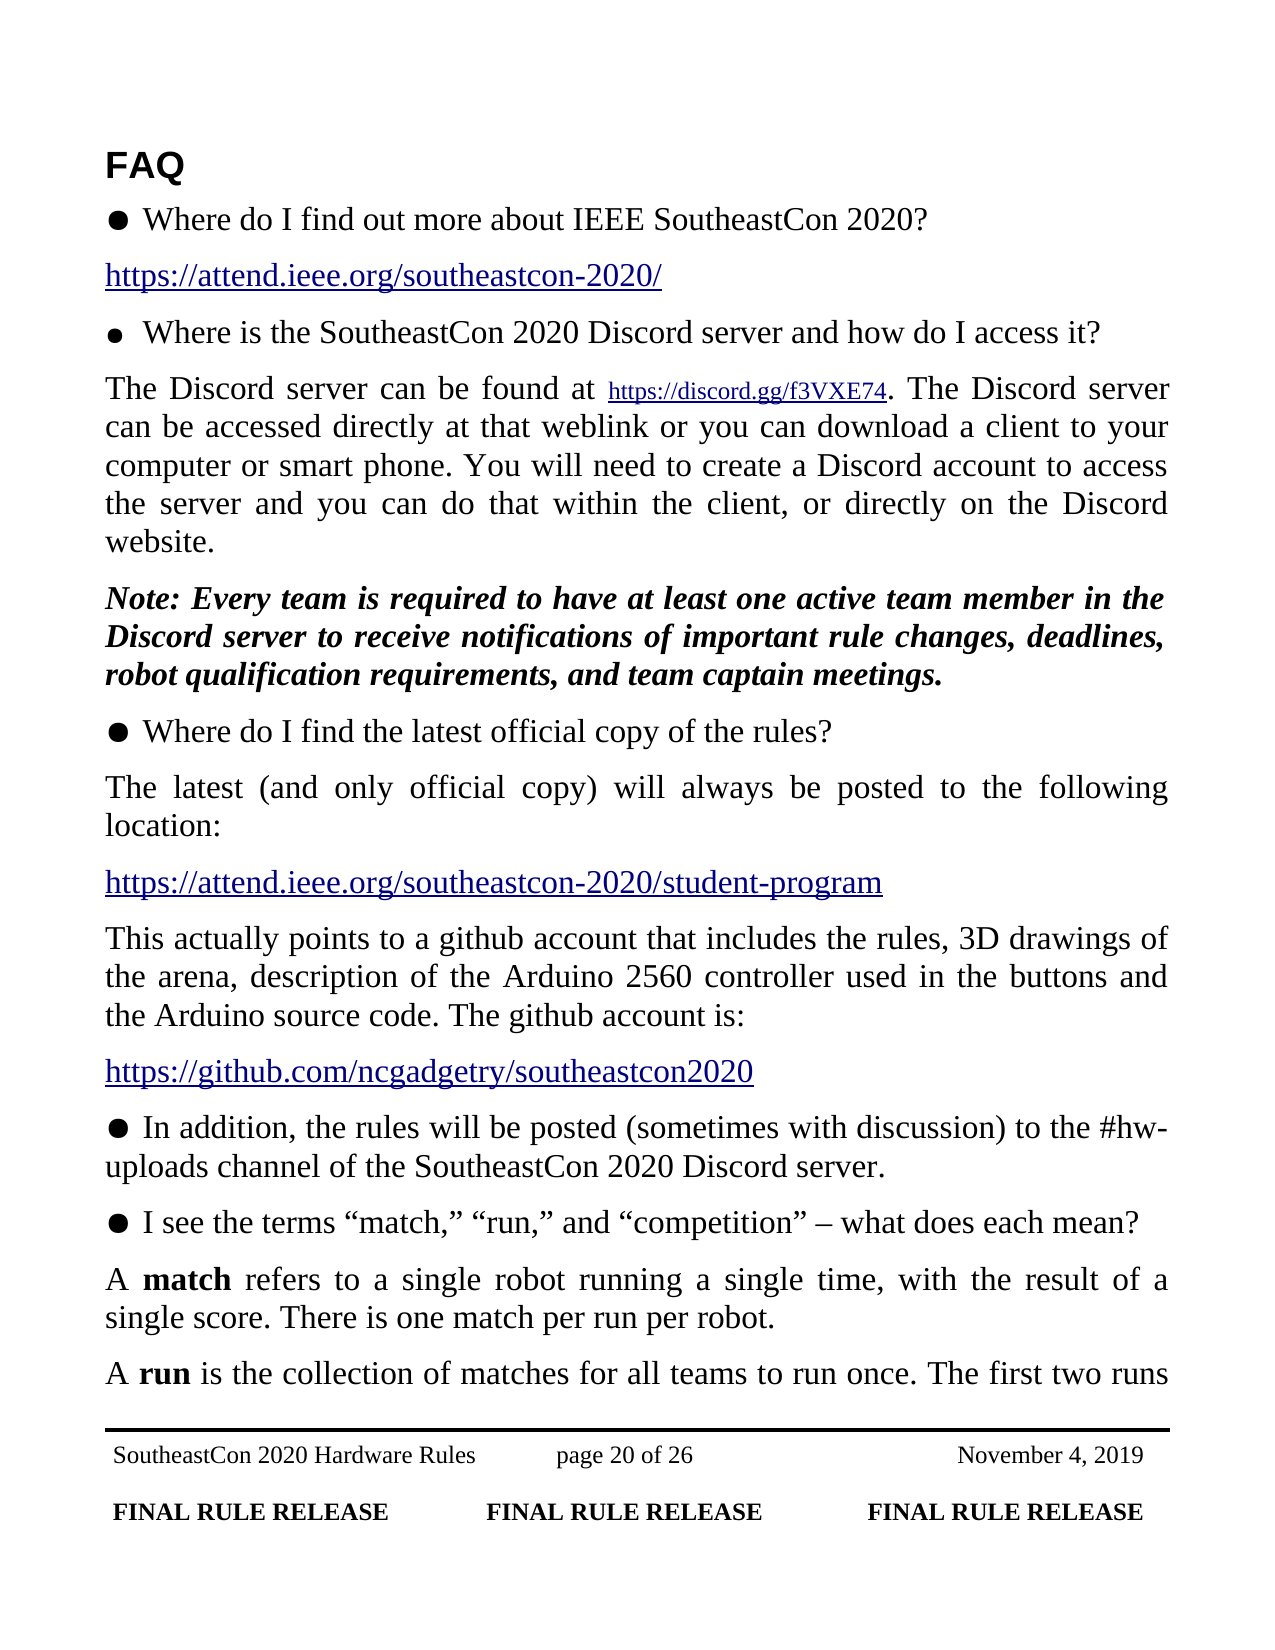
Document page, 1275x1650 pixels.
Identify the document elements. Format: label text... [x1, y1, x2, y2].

list I see the terms “match,” “run,” and “competition” – what does each mean? [105, 1202, 1170, 1241]
list Where do I find out more about IEEE SoutheastCon 2020? [105, 199, 1170, 238]
list https://github.com/ncgadgetry/southeastcon2020 [105, 1051, 1170, 1090]
list A match refers to a single robot running a single time, with the result of a single score. There is one match per run per robot. [105, 1259, 1170, 1336]
list Note: Every team is required to have at least one active team member in the Discord server to receive notifications of important rule changes, deadlines, robot qualification requirements, and team captain meetings. [105, 578, 1170, 693]
list https://attend.ieee.org/southeastcon-2020/student-program [105, 862, 1170, 900]
list A run is the collection of matches for all teams to run once. The first two runs [105, 1353, 1170, 1392]
list This actually points to a github account that includes the rules, 3D drawings of the arena, description of the Arduino 2560 controller used in the buttons and the Arduino source code. The github account is: [105, 918, 1170, 1033]
subtitle FAQ [105, 143, 1170, 187]
list In addition, the rules will be posted (sometimes with discussion) to the #hw-uploads channel of the SoutheastCon 2020 Discord server. [105, 1108, 1170, 1184]
list Where is the SoutheastCon 2020 Discord server and how do I access it? [105, 312, 1170, 350]
list The latest (and only official copy) will always be posted to the following location: [105, 767, 1170, 844]
list https://attend.ieee.org/southeastcon-2020/ [105, 256, 1170, 294]
list Where do I find the latest official copy of the rules? [105, 711, 1170, 749]
list The Discord server can be found at https://discord.gg/f3VXE74. The Discord server can be accessed directly at that weblink or you can download a client to your computer or smart phone. You will need to create a Discord account to access the server and you can do that within the client, or directly on the Discord website. [105, 368, 1170, 560]
